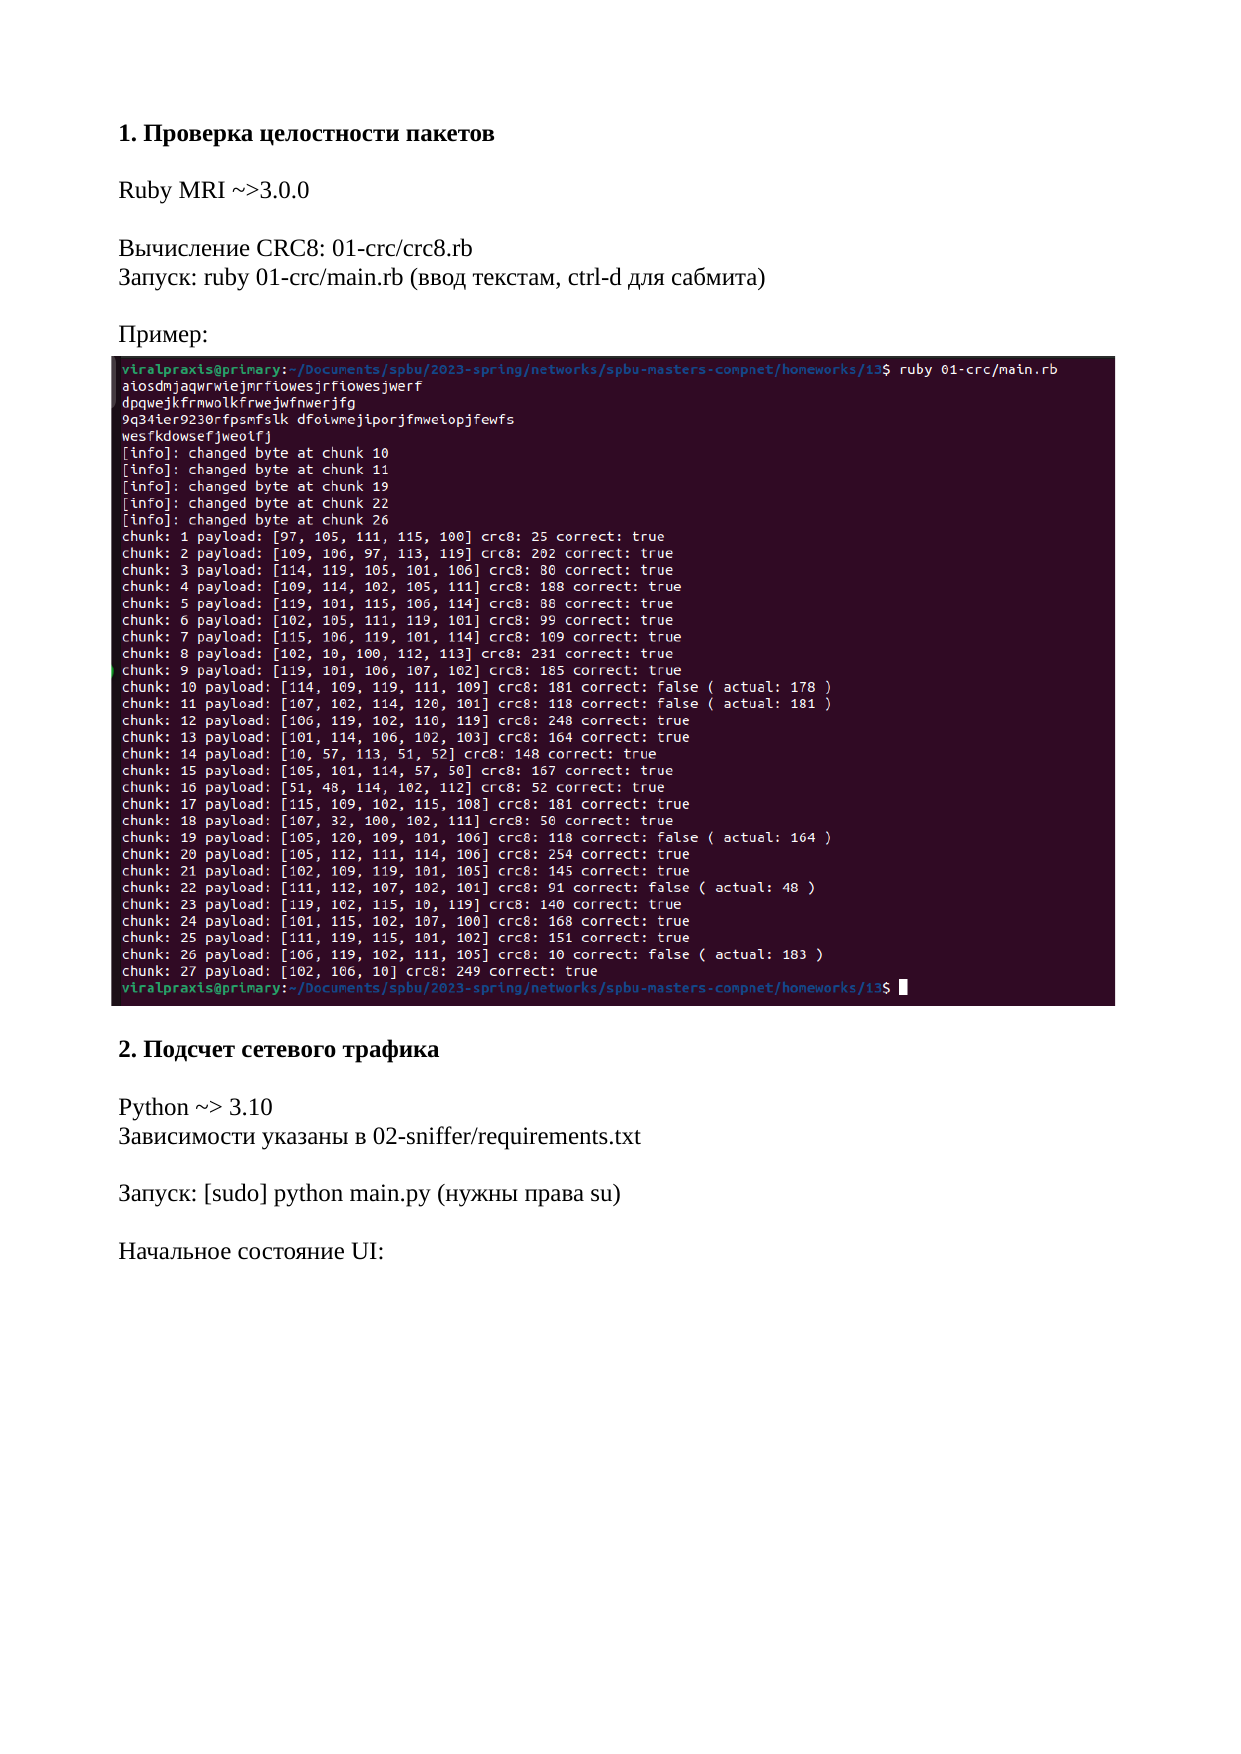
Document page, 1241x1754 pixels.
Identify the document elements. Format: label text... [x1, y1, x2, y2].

text 1. Проверка целостности пакетов [118, 118, 1122, 147]
text Python ~> 3.10 [118, 1092, 1122, 1121]
text Ruby MRI ~>3.0.0 [118, 176, 1122, 204]
text Пример: [118, 319, 1122, 348]
text Начальное состояние UI: [118, 1236, 1122, 1264]
text 2. Подсчет сетевого трафика [118, 1034, 1122, 1063]
picture [111, 356, 1116, 1006]
text Запуск: ruby 01-crc/main.rb (ввод текстам, ctrl-d для сабмита) [118, 262, 1122, 291]
text Вычисление CRC8: 01-crc/crc8.rb [118, 233, 1122, 262]
text Зависимости указаны в 02-sniffer/requirements.txt [118, 1121, 1122, 1149]
text Запуск: [sudo] python main.py (нужны права su) [118, 1178, 1122, 1207]
